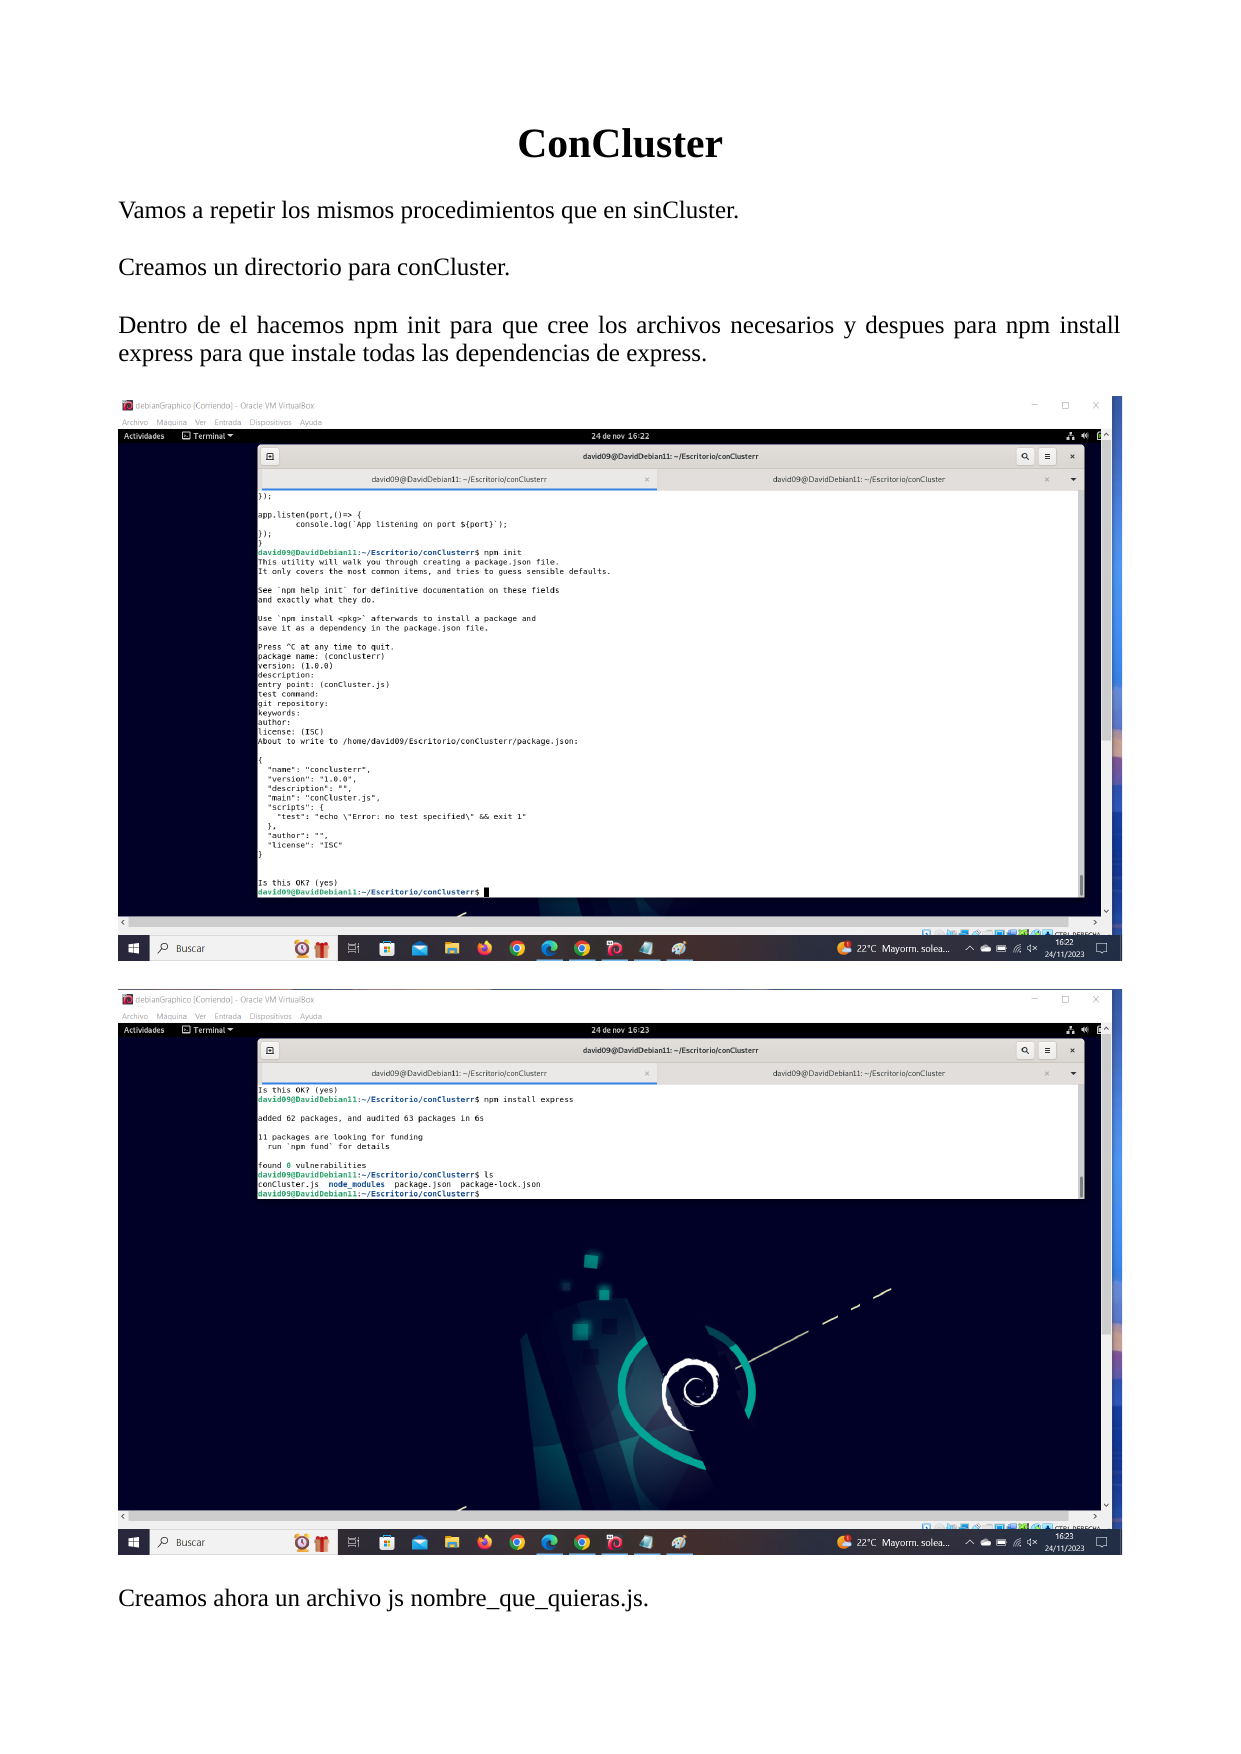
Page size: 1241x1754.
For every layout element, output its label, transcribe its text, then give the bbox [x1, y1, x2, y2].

text Dentro de el hacemos npm init para que cree los archivos necesarios y despues para npm install express para que instale todas las dependencias de express. [118, 310, 1122, 367]
picture [118, 396, 1123, 961]
text Creamos ahora un archivo js nombre_que_quieras.js. [118, 1583, 1122, 1612]
text Vamos a repetir los mismos procedimientos que en sinCluster. [118, 195, 1122, 223]
text ConCluster [118, 118, 1122, 166]
text Creamos un directorio para conCluster. [118, 252, 1122, 281]
picture [118, 989, 1123, 1555]
